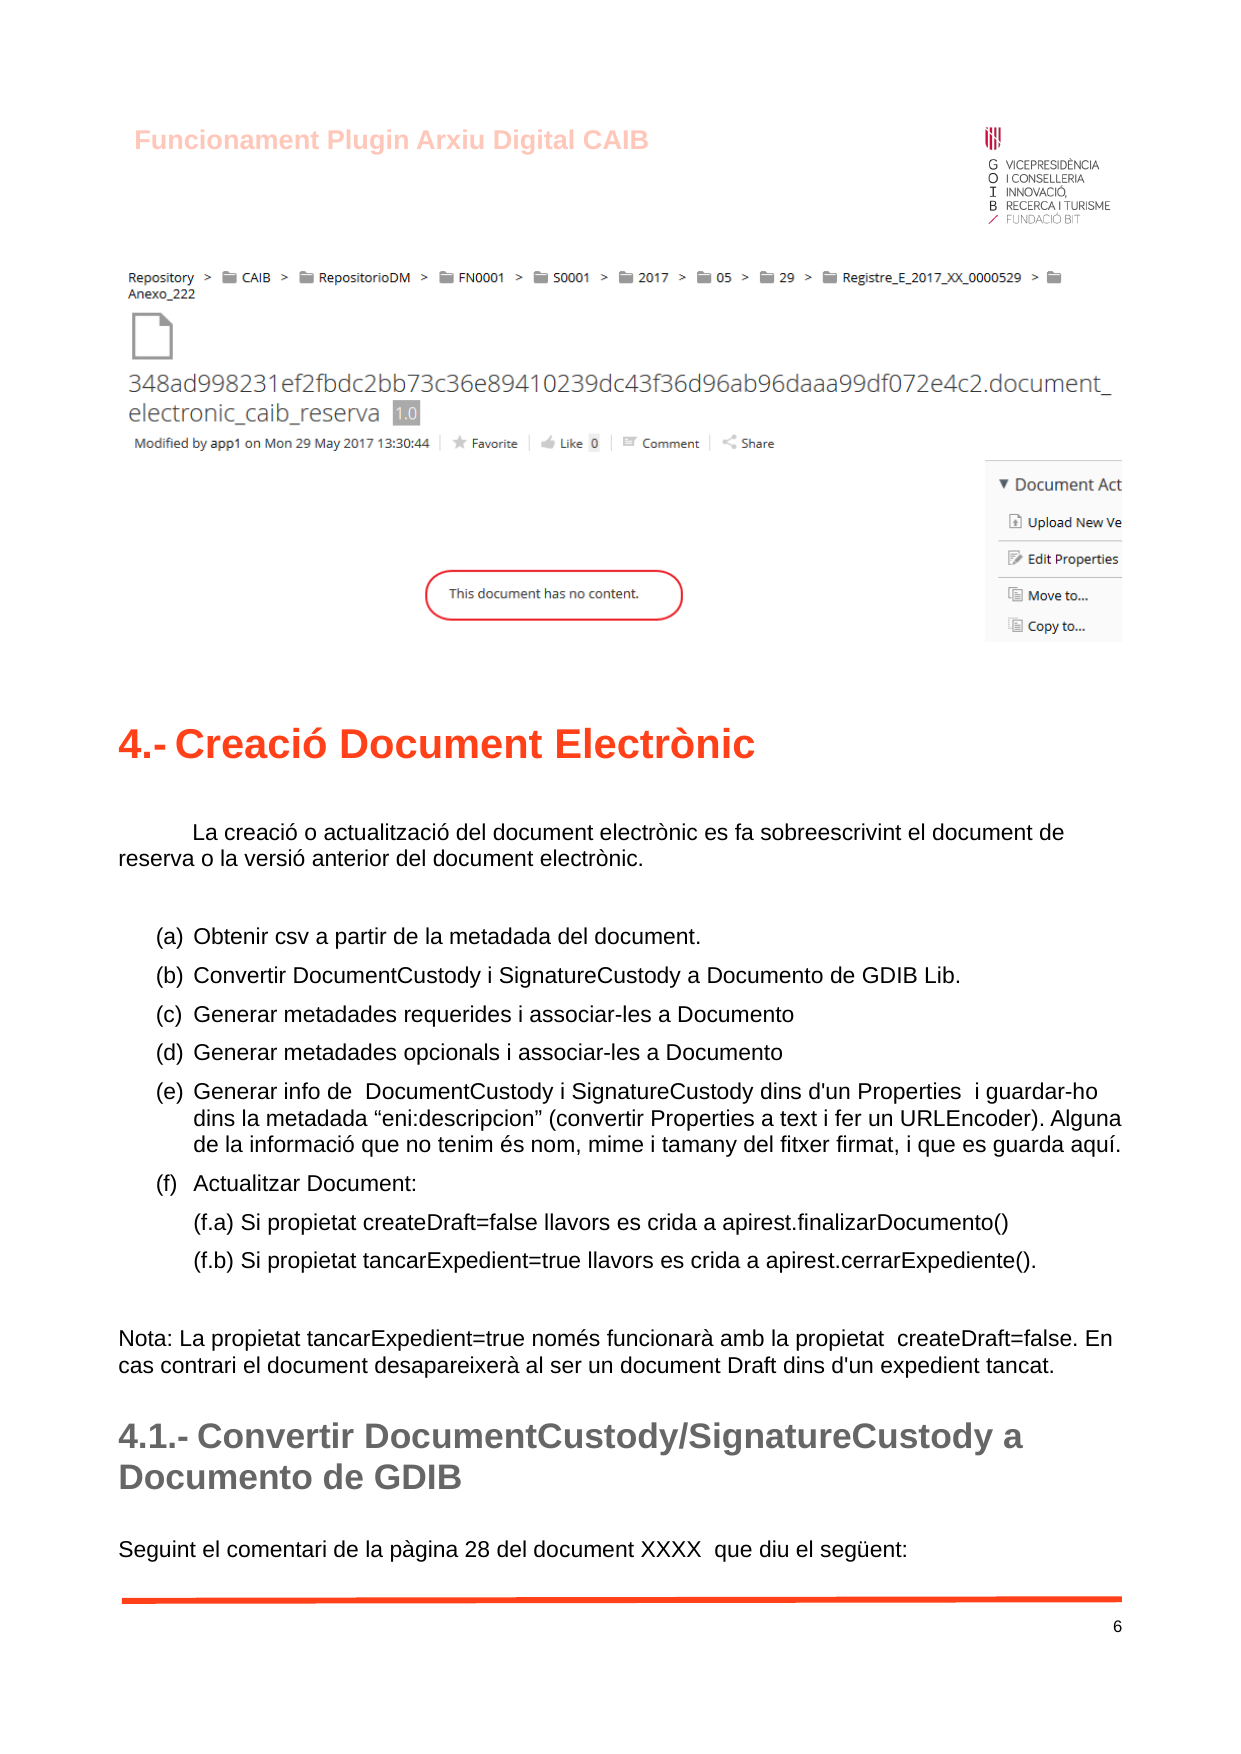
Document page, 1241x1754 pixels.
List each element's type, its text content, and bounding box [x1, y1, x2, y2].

list Actualitzar Document: [156, 1170, 1122, 1196]
list Generar info de DocumentCustody i SignatureCustody dins d'un Properties i guardar-ho dins la metadada “eni:descripcion” (convertir Properties a text i fer un URLEncoder). Alguna de la informació que no tenim és nom, mime i tamany del fitxer firmat, i que es guarda aquí. [156, 1078, 1122, 1157]
text La creació o actualització del document electrònic es fa sobreescrivint el document de reserva o la versió anterior del document electrònic. [118, 819, 1122, 871]
text Nota: La propietat tancarExpedient=true només funcionarà amb la propietat createDraft=false. En cas contrari el document desapareixerà al ser un document Draft dins d'un expedient tancat. [118, 1325, 1122, 1378]
text Seguint el comentari de la pàgina 28 del document XXXX que diu el següent: [118, 1536, 1122, 1562]
list Generar metadades requerides i associar-les a Documento [156, 1001, 1122, 1027]
list Obtenir csv a partir de la metadada del document. [156, 923, 1122, 949]
picture [118, 268, 1123, 642]
list Si propietat tancarExpedient=true llavors es crida a apirest.cerrarExpediente(). [193, 1247, 1122, 1274]
list Generar metadades opcionals i associar-les a Documento [156, 1039, 1122, 1066]
list Convertir DocumentCustody i SignatureCustody a Documento de GDIB Lib. [156, 962, 1122, 988]
list Si propietat createDraft=false llavors es crida a apirest.finalizarDocumento() [193, 1209, 1122, 1235]
subtitle Convertir DocumentCustody/SignatureCustody a Documento de GDIB [118, 1415, 1122, 1497]
subtitle Creació Document Electrònic [118, 719, 1122, 767]
picture [980, 123, 1116, 228]
